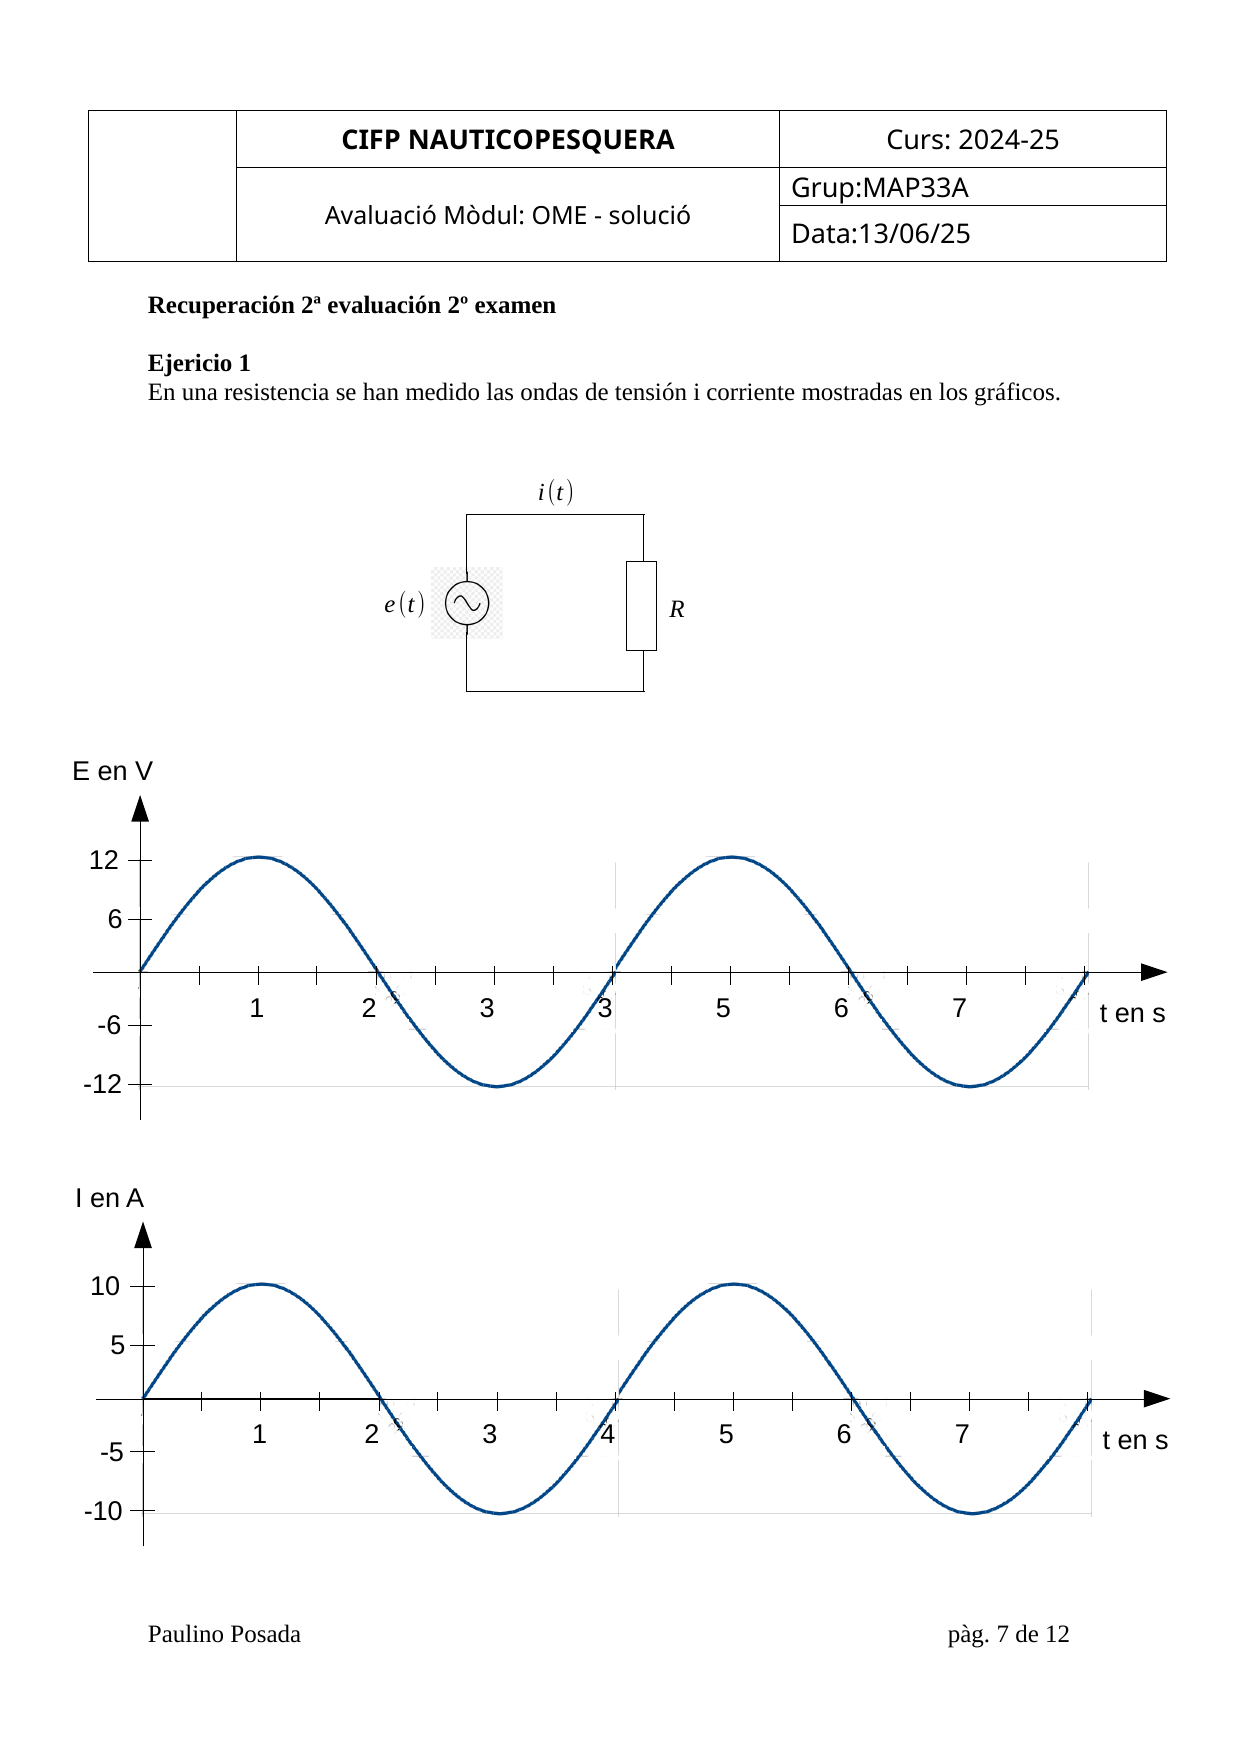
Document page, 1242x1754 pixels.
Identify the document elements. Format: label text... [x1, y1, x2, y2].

picture [144, 1280, 1092, 1399]
text Recuperación 2ª evaluación 2º examen [148, 290, 1094, 319]
text Ejericio 1 [148, 348, 1094, 377]
picture [141, 853, 1089, 972]
picture [141, 973, 1089, 1090]
text En una resistencia se han medido las ondas de tensión i corriente mostradas en los gráficos. [148, 377, 1094, 405]
picture [431, 567, 503, 639]
picture [144, 1400, 1092, 1517]
